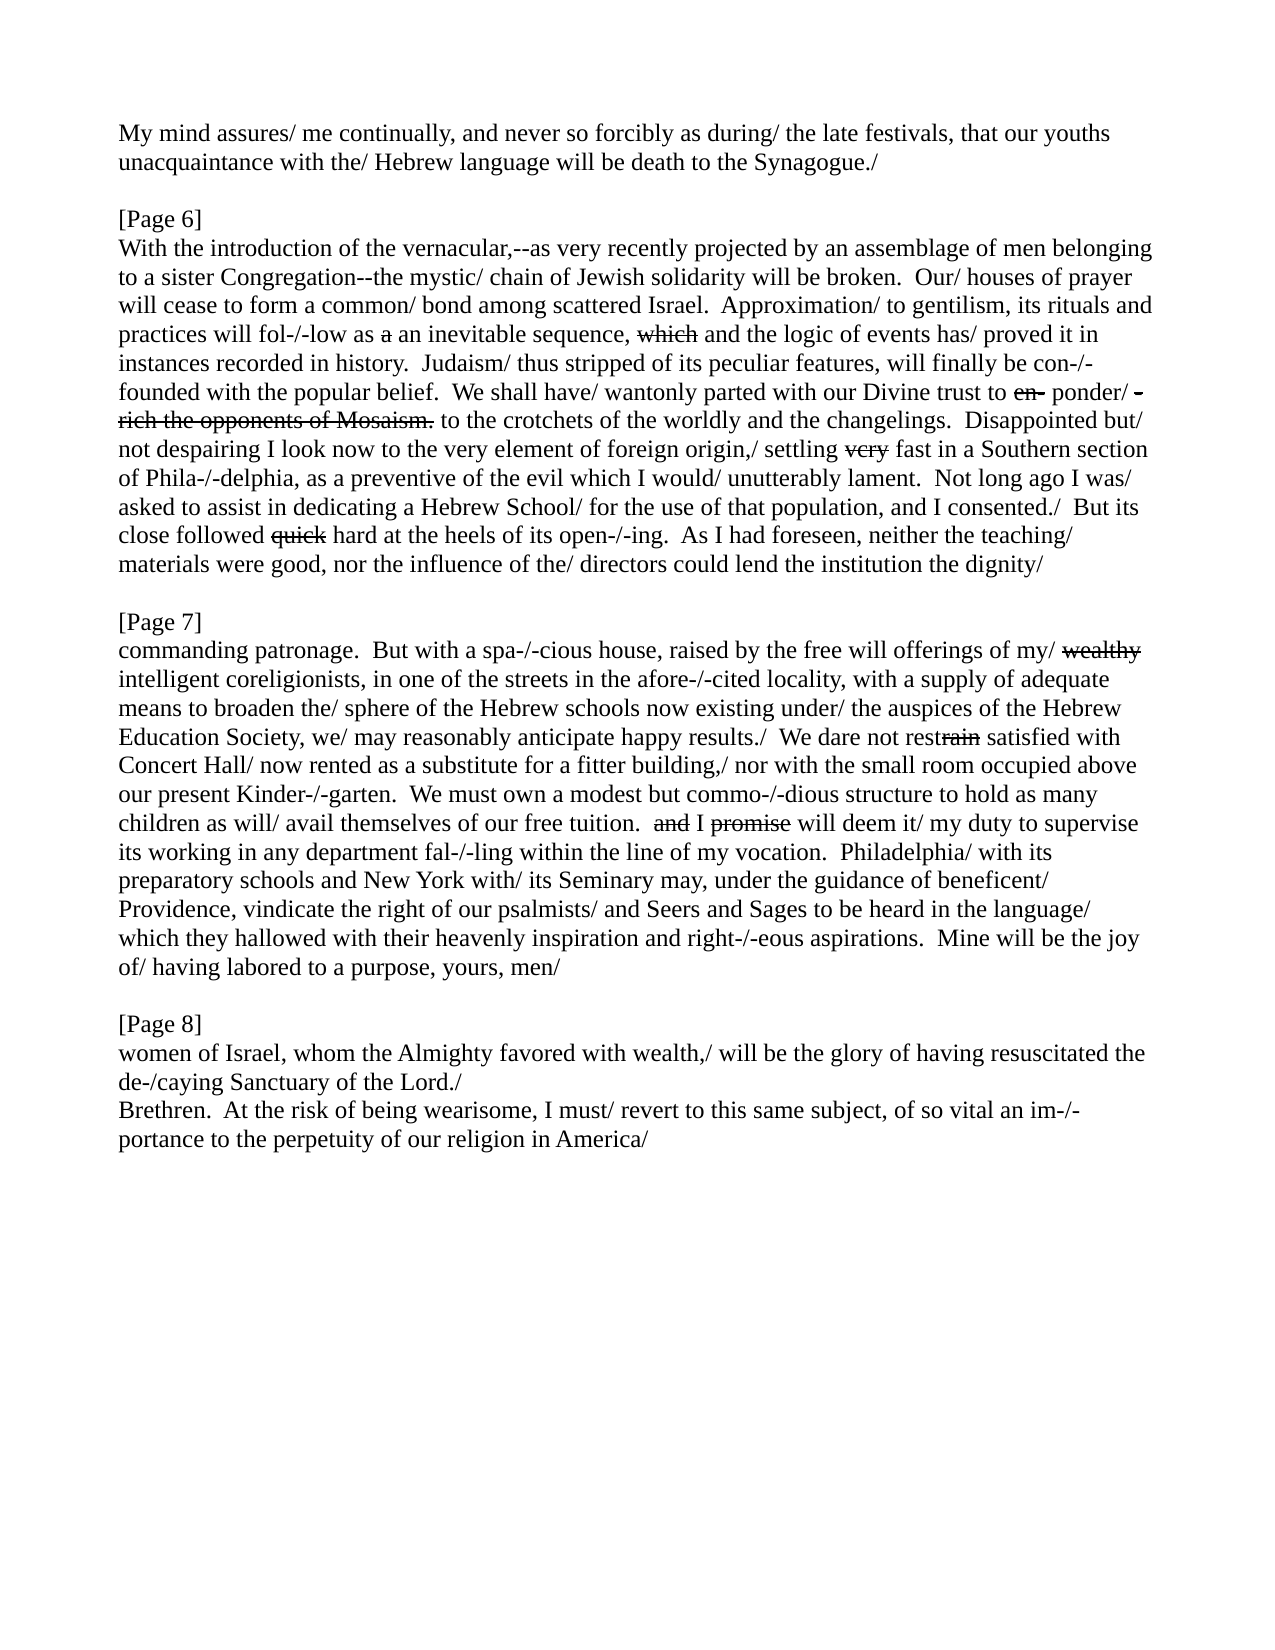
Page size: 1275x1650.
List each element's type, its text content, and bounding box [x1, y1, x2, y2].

text women of Israel, whom the Almighty favored with wealth,/ will be the glory of having resuscitated the de-/caying Sanctuary of the Lord./ [118, 1038, 1157, 1096]
text [Page 7] [118, 607, 1157, 636]
text commanding patronage. But with a spa-/-cious house, raised by the free will offerings of my/ wealthy intelligent coreligionists, in one of the streets in the afore-/-cited locality, with a supply of adequate means to broaden the/ sphere of the Hebrew schools now existing under/ the auspices of the Hebrew Education Society, we/ may reasonably anticipate happy results./ We dare not restrain satisfied with Concert Hall/ now rented as a substitute for a fitter building,/ nor with the small room occupied above our present Kinder-/-garten. We must own a modest but commo-/-dious structure to hold as many children as will/ avail themselves of our free tuition. and I promise will deem it/ my duty to supervise its working in any department fal-/-ling within the line of my vocation. Philadelphia/ with its preparatory schools and New York with/ its Seminary may, under the guidance of beneficent/ Providence, vindicate the right of our psalmists/ and Seers and Sages to be heard in the language/ which they hallowed with their heavenly inspiration and right-/-eous aspirations. Mine will be the joy of/ having labored to a purpose, yours, men/ [118, 636, 1157, 981]
text [Page 8] [118, 1009, 1157, 1038]
text [Page 6] With the introduction of the vernacular,--as very recently projected by an assemblage of men belonging to a sister Congregation--the mystic/ chain of Jewish solidarity will be broken. Our/ houses of prayer will cease to form a common/ bond among scattered Israel. Approximation/ to gentilism, its rituals and practices will fol-/-low as a an inevitable sequence, which and the logic of events has/ proved it in instances recorded in history. Judaism/ thus stripped of its peculiar features, will finally be con-/-founded with the popular belief. We shall have/ wantonly parted with our Divine trust to en- ponder/ -rich the opponents of Mosaism. to the crotchets of the worldly and the changelings. Disappointed but/ not despairing I look now to the very element of foreign origin,/ settling vcry fast in a Southern section of Phila-/-delphia, as a preventive of the evil which I would/ unutterably lament. Not long ago I was/ asked to assist in dedicating a Hebrew School/ for the use of that population, and I consented./ But its close followed quick hard at the heels of its open-/-ing. As I had foreseen, neither the teaching/ materials were good, nor the influence of the/ directors could lend the institution the dignity/ [118, 204, 1157, 578]
text Brethren. At the risk of being wearisome, I must/ revert to this same subject, of so vital an im-/-portance to the perpetuity of our religion in America/ [118, 1096, 1157, 1153]
text My mind assures/ me continually, and never so forcibly as during/ the late festivals, that our youths unacquaintance with the/ Hebrew language will be death to the Synagogue./ [118, 118, 1157, 176]
